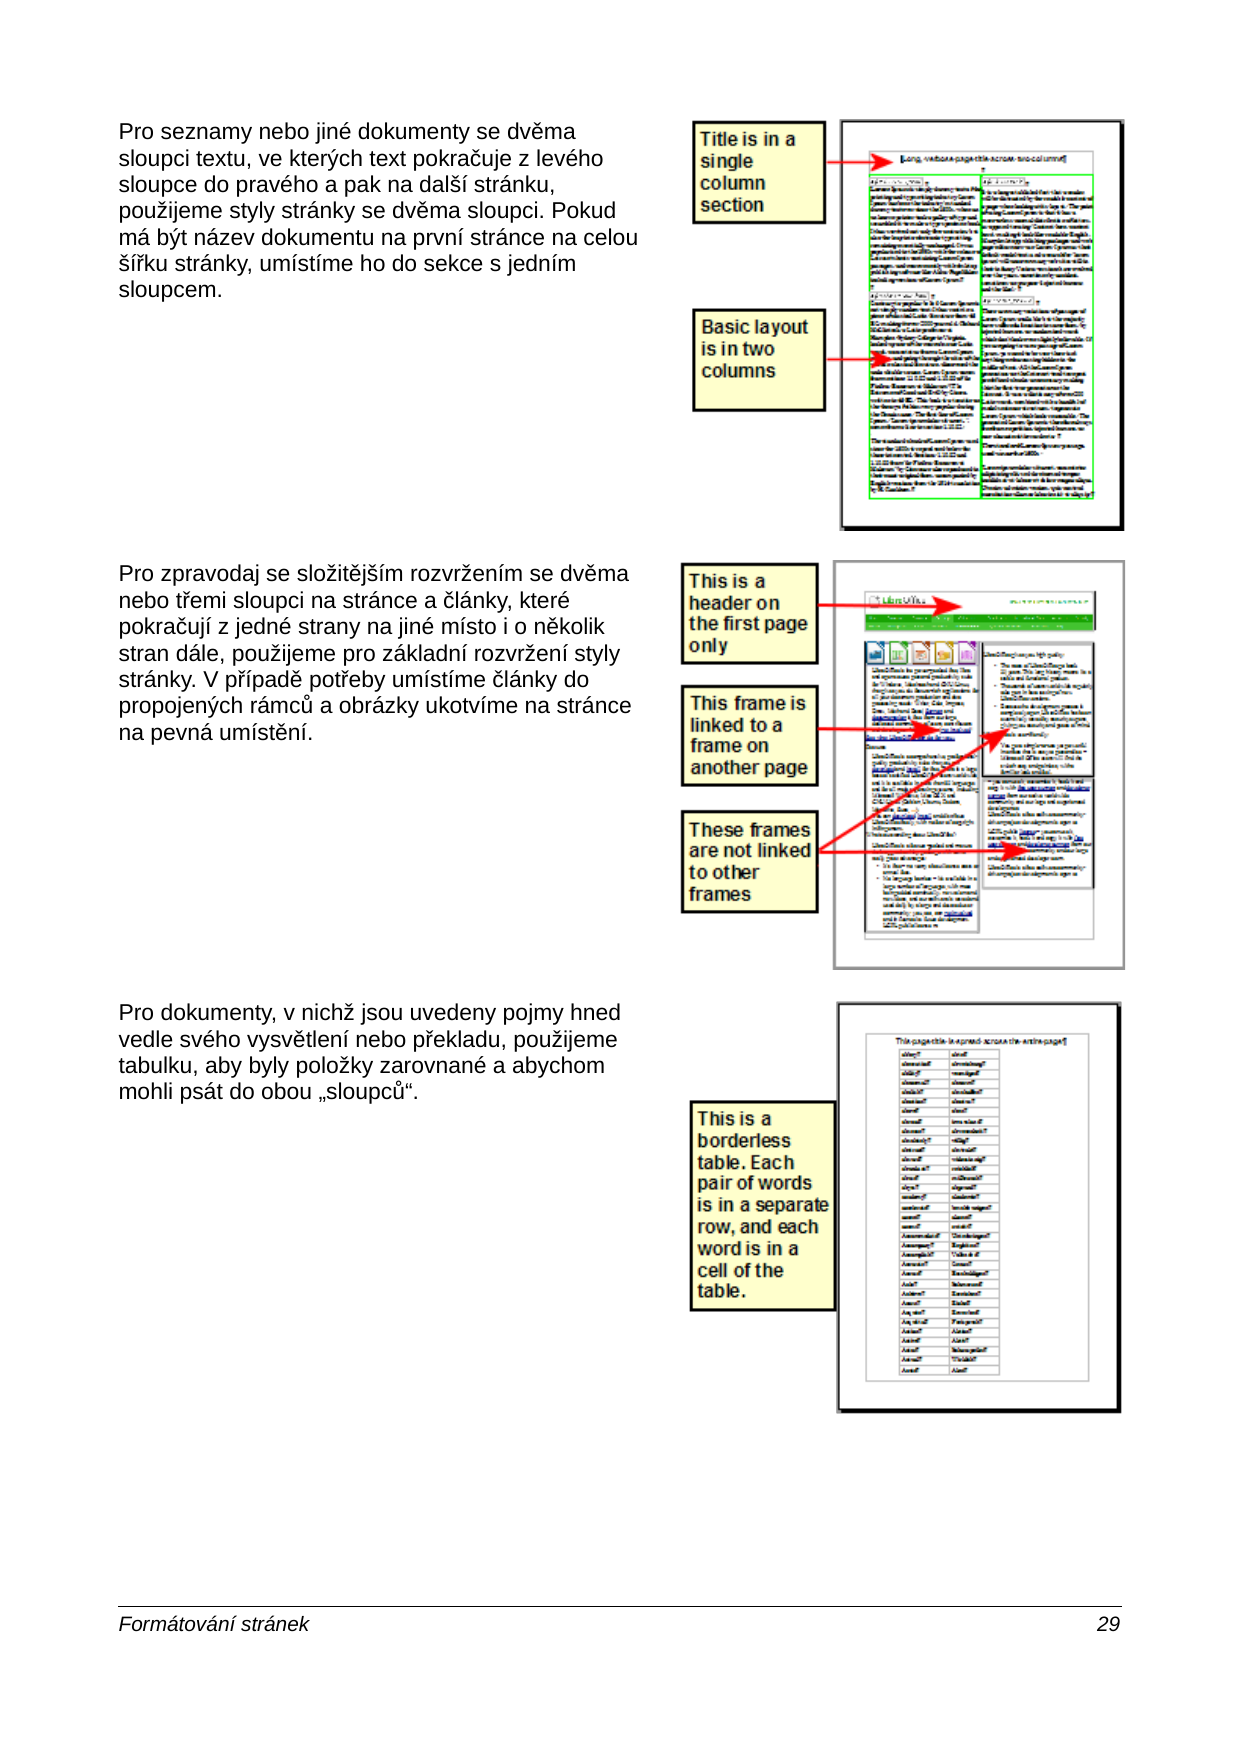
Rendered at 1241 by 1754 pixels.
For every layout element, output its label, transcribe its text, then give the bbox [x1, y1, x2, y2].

table_cell Pro dokumenty, v nichž jsou uvedeny pojmy hned vedle svého vysvětlení nebo překladu, použijeme tabulku, aby byly položky zarovnané a abychom mohli psát do obou „sloupců“. [118, 999, 651, 1444]
table_cell Pro seznamy nebo jiné dokumenty se dvěma sloupci textu, ve kterých text pokračuje z levého sloupce do pravého a pak na další stránku, použijeme styly stránky se dvěma sloupci. Pokud má být název dokumentu na první stránce na celou šířku stránky, umístíme ho do sekce s jedním sloupcem. [118, 118, 651, 560]
picture [688, 118, 1126, 531]
picture [687, 999, 1126, 1415]
table_cell Pro zpravodaj se složitějším rozvržením se dvěma nebo třemi sloupci na stránce a články, které pokračují z jedné strany na jiné místo i o několik stran dále, použijeme pro základní rozvržení styly stránky. V případě potřeby umístíme články do propojených rámců a obrázky ukotvíme na stránce na pevná umístění. [118, 560, 651, 999]
table_cell [651, 999, 1125, 1444]
table_cell [651, 560, 1125, 999]
table_cell [651, 118, 1125, 560]
picture [675, 560, 1126, 970]
